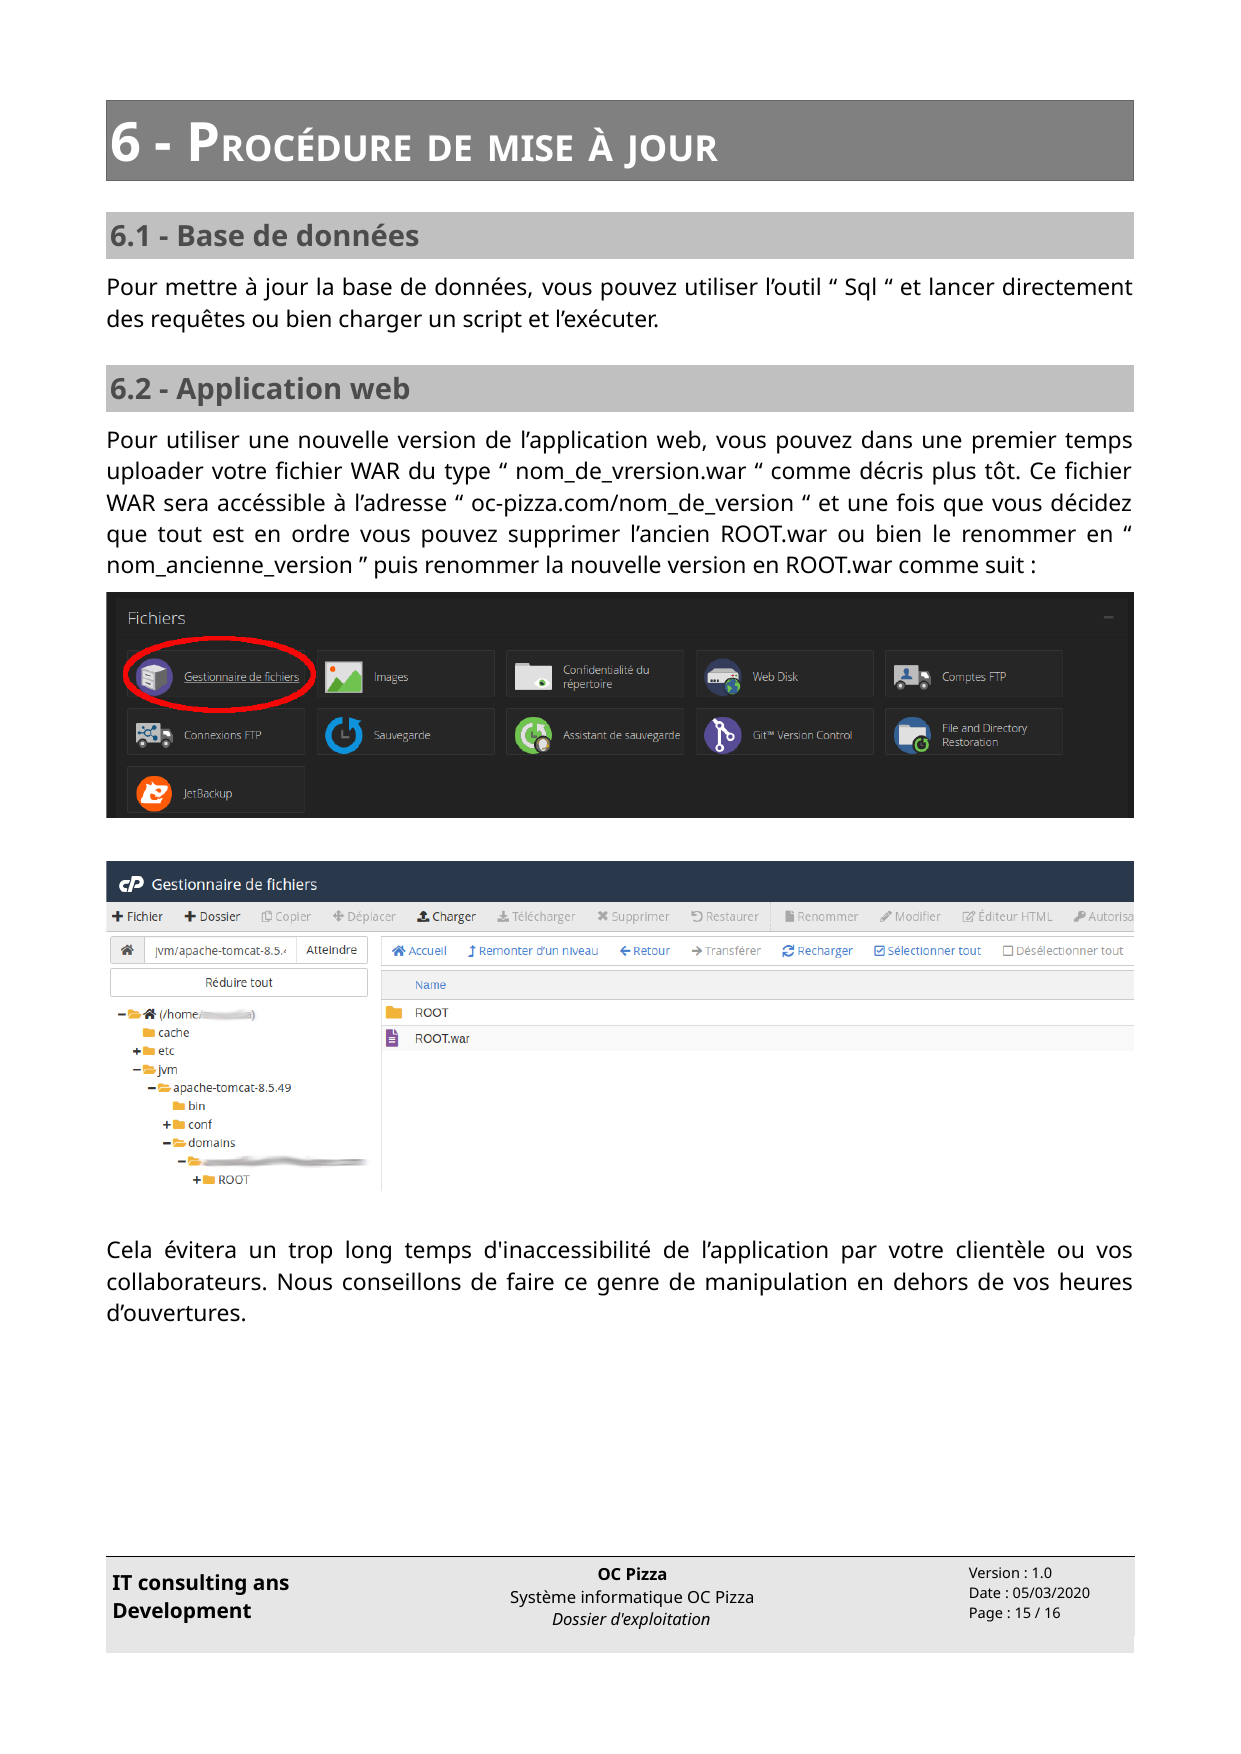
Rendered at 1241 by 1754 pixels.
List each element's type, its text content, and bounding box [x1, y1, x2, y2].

subtitle Base de données [107, 213, 1133, 258]
text Pour utiliser une nouvelle version de l’application web, vous pouvez dans une premier temps uploader votre fichier WAR du type “ nom_de_vrersion.war “ comme décris plus tôt. Ce fichier WAR sera accéssible à l’adresse “ oc-pizza.com/nom_de_version “ et une fois que vous décidez que tout est en ordre vous pouvez supprimer l’ancien ROOT.war ou bien le renommer en “ nom_ancienne_version ” puis renommer la nouvelle version en ROOT.war comme suit : [106, 424, 1134, 580]
subtitle Procédure de mise à jour [107, 101, 1133, 180]
picture [106, 861, 1134, 1191]
text Cela évitera un trop long temps d'inaccessibilité de l’application par votre clientèle ou vos collaborateurs. Nous conseillons de faire ce genre de manipulation en dehors de vos heures d’ouvertures. [106, 1234, 1134, 1328]
picture [106, 592, 1134, 818]
subtitle Application web [107, 366, 1133, 411]
text Pour mettre à jour la base de données, vous pouvez utiliser l’outil “ Sql “ et lancer directement des requêtes ou bien charger un script et l’exécuter. [106, 271, 1134, 334]
